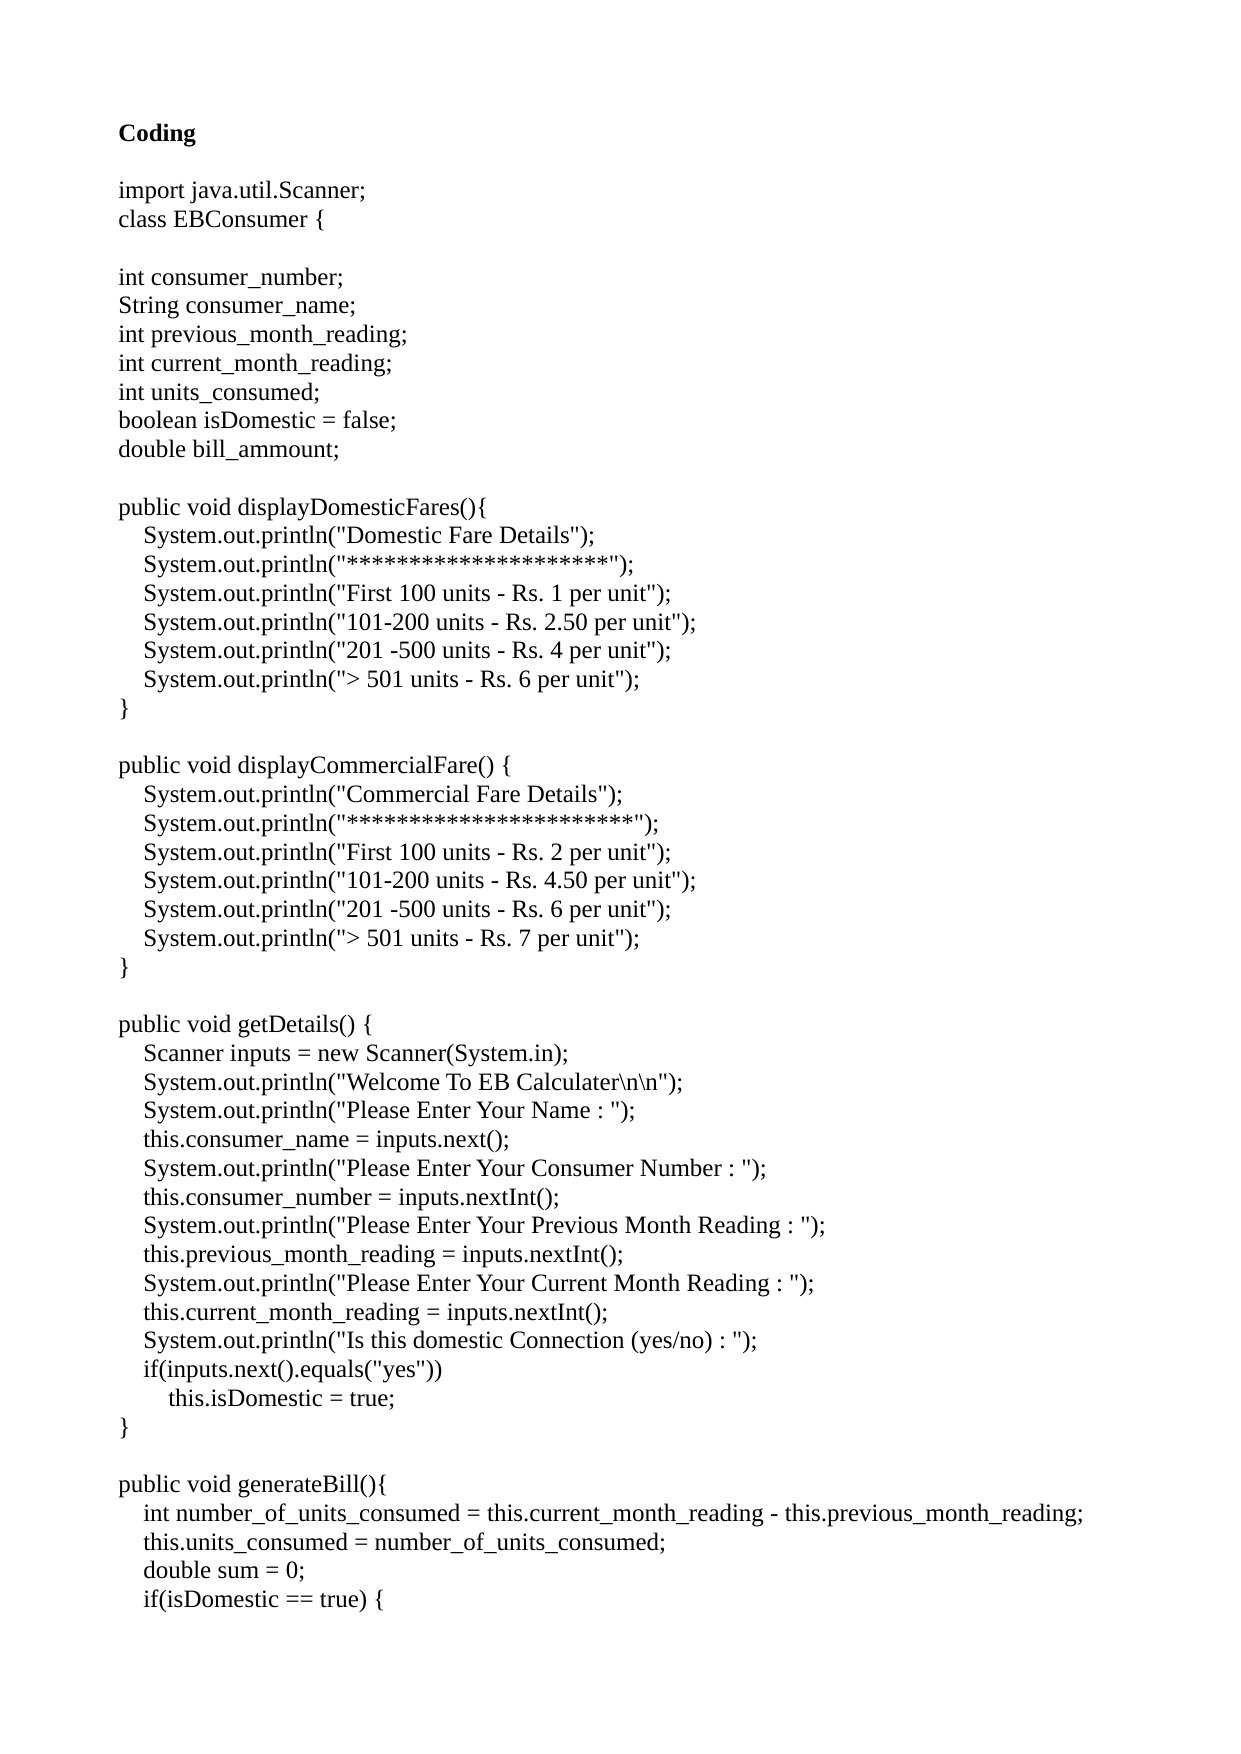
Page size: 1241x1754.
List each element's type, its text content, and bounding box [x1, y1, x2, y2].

text int number_of_units_consumed = this.current_month_reading - this.previous_month_reading; [118, 1498, 1122, 1527]
text System.out.println("Is this domestic Connection (yes/no) : "); [118, 1326, 1122, 1354]
text class EBConsumer { [118, 204, 1122, 233]
text this.consumer_number = inputs.nextInt(); [118, 1182, 1122, 1211]
text System.out.println("Domestic Fare Details"); [118, 521, 1122, 549]
text System.out.println("Please Enter Your Current Month Reading : "); [118, 1268, 1122, 1297]
text double bill_ammount; [118, 434, 1122, 463]
text Coding [118, 118, 1122, 147]
text public void displayDomesticFares(){ [118, 492, 1122, 521]
text int units_consumed; [118, 377, 1122, 406]
text } [118, 693, 1122, 722]
text System.out.println("First 100 units - Rs. 1 per unit"); [118, 578, 1122, 607]
text int current_month_reading; [118, 348, 1122, 377]
text this.units_consumed = number_of_units_consumed; [118, 1527, 1122, 1556]
text this.isDomestic = true; [118, 1383, 1122, 1412]
text this.previous_month_reading = inputs.nextInt(); [118, 1239, 1122, 1268]
text public void generateBill(){ [118, 1469, 1122, 1498]
text System.out.println("Please Enter Your Name : "); [118, 1096, 1122, 1124]
text System.out.println("*********************"); [118, 549, 1122, 578]
text import java.util.Scanner; [118, 176, 1122, 204]
text String consumer_name; [118, 291, 1122, 319]
text System.out.println("Commercial Fare Details"); [118, 779, 1122, 808]
text double sum = 0; [118, 1556, 1122, 1584]
text public void displayCommercialFare() { [118, 751, 1122, 779]
text public void getDetails() { [118, 1009, 1122, 1038]
text boolean isDomestic = false; [118, 406, 1122, 434]
text int previous_month_reading; [118, 319, 1122, 348]
text } [118, 1412, 1122, 1441]
text this.consumer_name = inputs.next(); [118, 1124, 1122, 1153]
text System.out.println("***********************"); [118, 808, 1122, 837]
text System.out.println("101-200 units - Rs. 2.50 per unit"); [118, 607, 1122, 636]
text System.out.println("> 501 units - Rs. 7 per unit"); [118, 923, 1122, 952]
text Scanner inputs = new Scanner(System.in); [118, 1038, 1122, 1067]
text int consumer_number; [118, 262, 1122, 291]
text System.out.println("First 100 units - Rs. 2 per unit"); [118, 837, 1122, 866]
text System.out.println("201 -500 units - Rs. 4 per unit"); [118, 636, 1122, 664]
text System.out.println("Please Enter Your Previous Month Reading : "); [118, 1211, 1122, 1239]
text System.out.println("101-200 units - Rs. 4.50 per unit"); [118, 866, 1122, 894]
text this.current_month_reading = inputs.nextInt(); [118, 1297, 1122, 1326]
text System.out.println("Welcome To EB Calculater\n\n"); [118, 1067, 1122, 1096]
text if(inputs.next().equals("yes")) [118, 1354, 1122, 1383]
text if(isDomestic == true) { [118, 1584, 1122, 1613]
text System.out.println("> 501 units - Rs. 6 per unit"); [118, 664, 1122, 693]
text } [118, 952, 1122, 981]
text System.out.println("Please Enter Your Consumer Number : "); [118, 1153, 1122, 1182]
text System.out.println("201 -500 units - Rs. 6 per unit"); [118, 894, 1122, 923]
